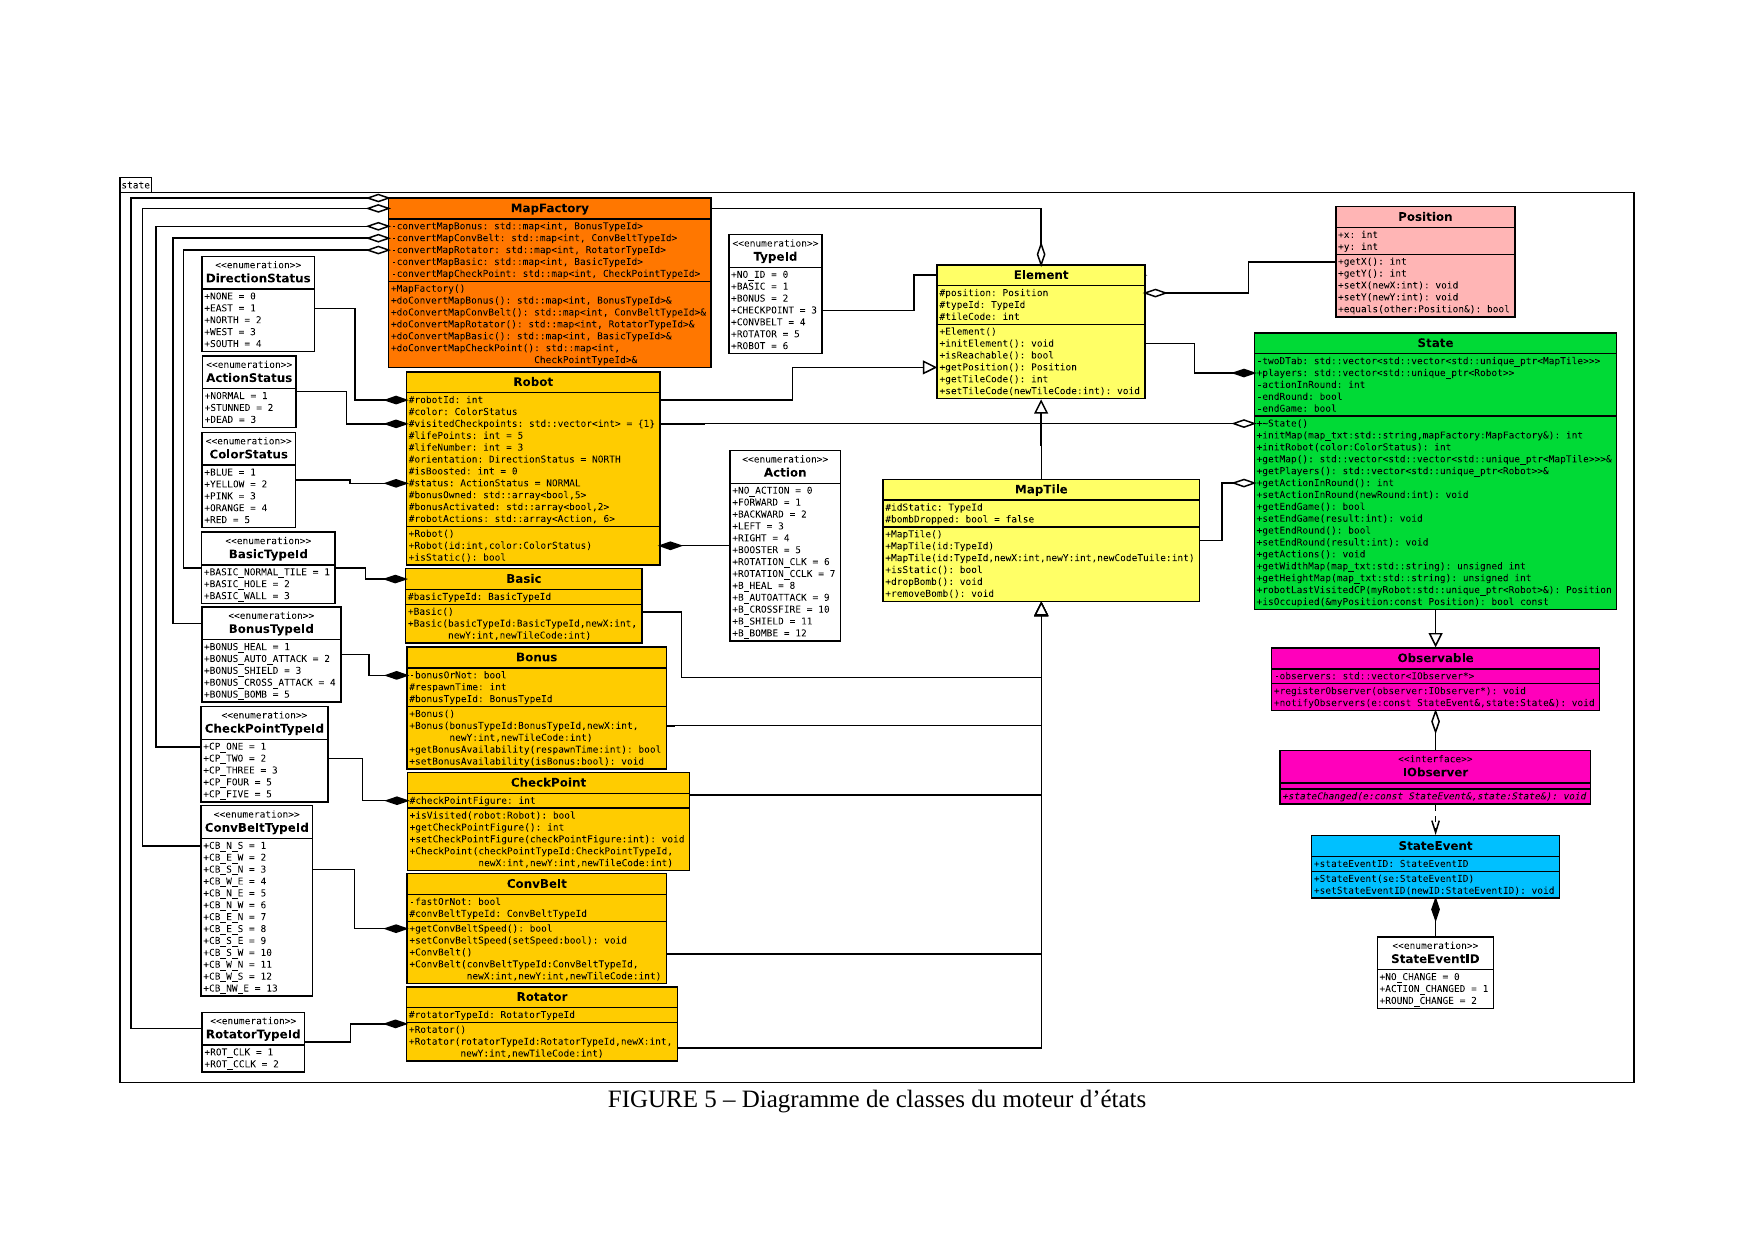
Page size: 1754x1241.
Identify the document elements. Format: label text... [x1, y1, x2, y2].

text FIGURE 5 – Diagramme de classes du moteur d’états [118, 1084, 1636, 1112]
